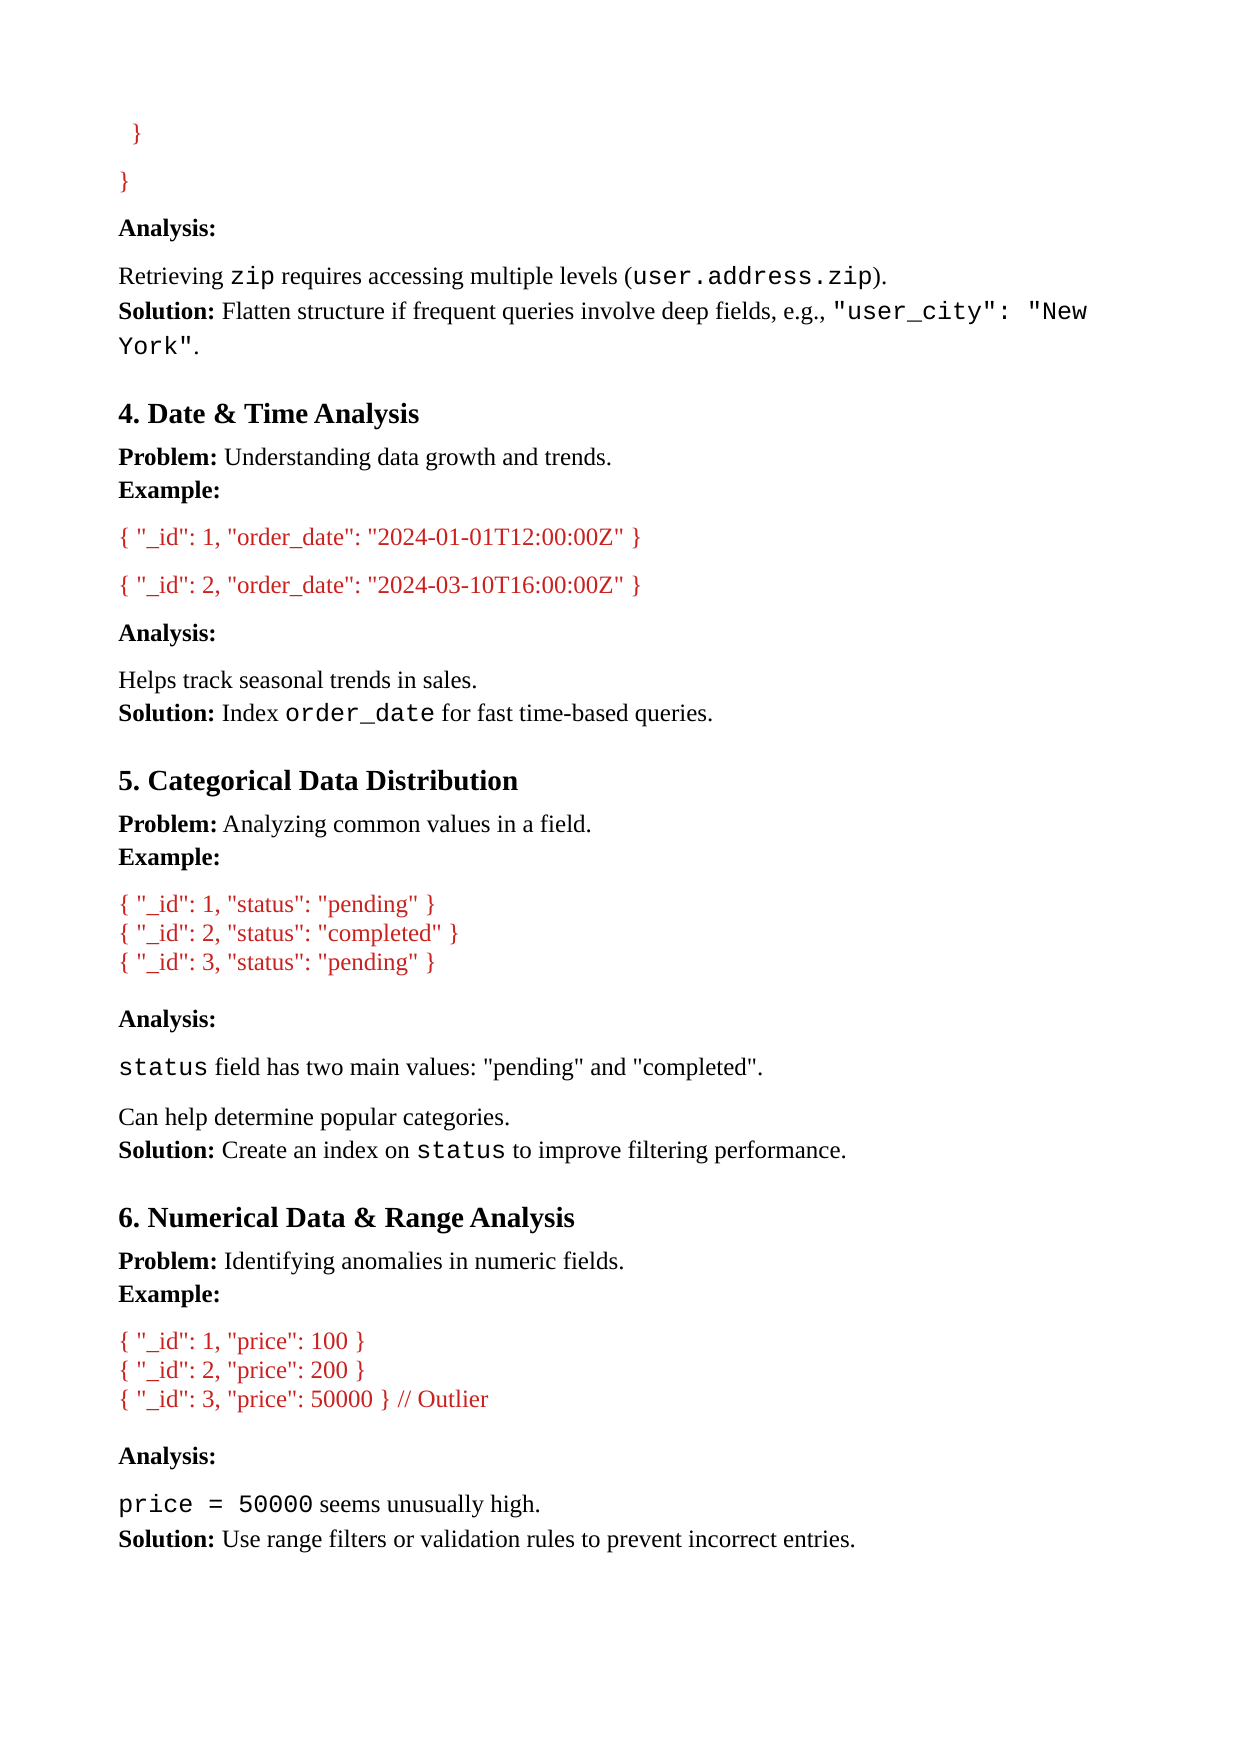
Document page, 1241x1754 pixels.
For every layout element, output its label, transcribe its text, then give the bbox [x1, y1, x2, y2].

text { "_id": 2, "price": 200 } [118, 1355, 1122, 1384]
text { "_id": 3, "price": 50000 } // Outlier [118, 1384, 1122, 1413]
text Can help determine popular categories. Solution: Create an index on status to improve filtering performance. [118, 1102, 1122, 1166]
text Retrieving zip requires accessing multiple levels (user.address.zip). Solution: Flatten structure if frequent queries involve deep fields, e.g., "user_city": "New York". [118, 261, 1122, 362]
text Problem: Analyzing common values in a field. Example: [118, 809, 1122, 871]
text { "_id": 1, "status": "pending" } [118, 889, 1122, 918]
text Analysis: [118, 618, 1122, 646]
text } [118, 166, 1122, 194]
subtitle 4. Date & Time Analysis [118, 396, 1122, 429]
text Problem: Understanding data growth and trends. Example: [118, 442, 1122, 503]
text { "_id": 1, "price": 100 } [118, 1326, 1122, 1355]
text Problem: Identifying anomalies in numeric fields. Example: [118, 1246, 1122, 1307]
text { "_id": 2, "order_date": "2024-03-10T16:00:00Z" } [118, 570, 1122, 599]
text { "_id": 2, "status": "completed" } [118, 918, 1122, 947]
text { "_id": 1, "order_date": "2024-01-01T12:00:00Z" } [118, 522, 1122, 551]
text Helps track seasonal trends in sales. Solution: Index order_date for fast time-based queries. [118, 665, 1122, 729]
text } [118, 118, 1122, 147]
subtitle 6. Numerical Data & Range Analysis [118, 1200, 1122, 1233]
text Analysis: [118, 1441, 1122, 1470]
text status field has two main values: "pending" and "completed". [118, 1052, 1122, 1083]
text { "_id": 3, "status": "pending" } [118, 947, 1122, 976]
text Analysis: [118, 213, 1122, 242]
subtitle 5. Categorical Data Distribution [118, 763, 1122, 796]
text price = 50000 seems unusually high. Solution: Use range filters or validation rules to prevent incorrect entries. [118, 1489, 1122, 1553]
text Analysis: [118, 1004, 1122, 1033]
